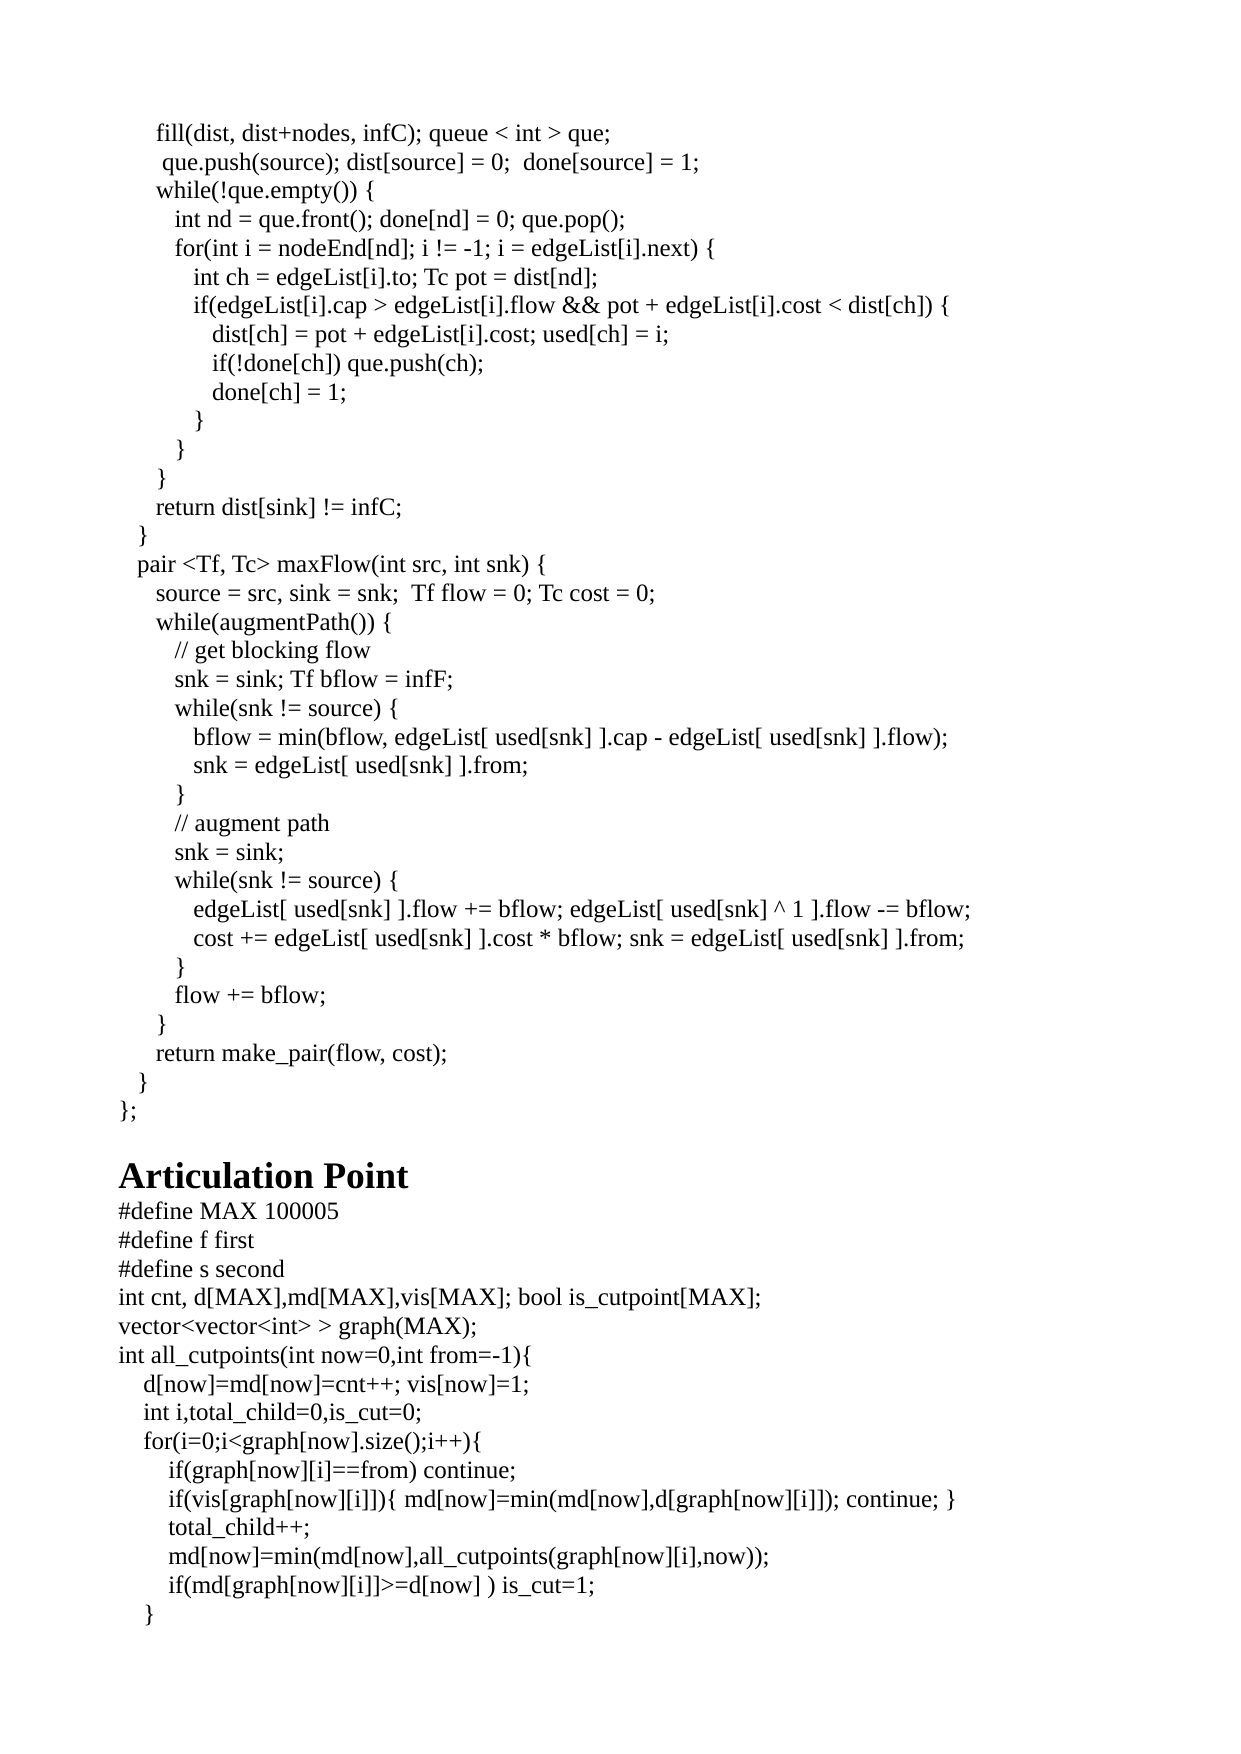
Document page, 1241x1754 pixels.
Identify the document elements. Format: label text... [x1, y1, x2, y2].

text vector<vector<int> > graph(MAX); [118, 1311, 1122, 1340]
text int nd = que.front(); done[nd] = 0; que.pop(); [118, 204, 1122, 233]
text if(!done[ch]) que.push(ch); [118, 348, 1122, 377]
text md[now]=min(md[now],all_cutpoints(graph[now][i],now)); [118, 1541, 1122, 1570]
text bflow = min(bflow, edgeList[ used[snk] ].cap - edgeList[ used[snk] ].flow); [118, 722, 1122, 751]
text int ch = edgeList[i].to; Tc pot = dist[nd]; [118, 262, 1122, 291]
text cost += edgeList[ used[snk] ].cost * bflow; snk = edgeList[ used[snk] ].from; [118, 923, 1122, 952]
text return dist[sink] != infC; [118, 492, 1122, 521]
text while(snk != source) { [118, 693, 1122, 722]
text snk = sink; Tf bflow = infF; [118, 664, 1122, 693]
text while(snk != source) { [118, 866, 1122, 894]
text } [118, 463, 1122, 492]
text que.push(source); dist[source] = 0; done[source] = 1; [118, 147, 1122, 176]
text snk = sink; [118, 837, 1122, 866]
text int i,total_child=0,is_cut=0; [118, 1397, 1122, 1426]
text #define MAX 100005 [118, 1196, 1122, 1225]
text total_child++; [118, 1512, 1122, 1541]
text done[ch] = 1; [118, 377, 1122, 406]
text source = src, sink = snk; Tf flow = 0; Tc cost = 0; [118, 578, 1122, 607]
text while(augmentPath()) { [118, 607, 1122, 636]
text pair <Tf, Tc> maxFlow(int src, int snk) { [118, 549, 1122, 578]
text } [118, 406, 1122, 434]
text int cnt, d[MAX],md[MAX],vis[MAX]; bool is_cutpoint[MAX]; [118, 1282, 1122, 1311]
text } [118, 1599, 1122, 1627]
text fill(dist, dist+nodes, infC); queue < int > que; [118, 118, 1122, 147]
text } [118, 434, 1122, 463]
text if(edgeList[i].cap > edgeList[i].flow && pot + edgeList[i].cost < dist[ch]) { [118, 291, 1122, 319]
text snk = edgeList[ used[snk] ].from; [118, 751, 1122, 779]
text if(vis[graph[now][i]]){ md[now]=min(md[now],d[graph[now][i]]); continue; } [118, 1484, 1122, 1512]
text d[now]=md[now]=cnt++; vis[now]=1; [118, 1369, 1122, 1397]
text Articulation Point [118, 1153, 1122, 1196]
text int all_cutpoints(int now=0,int from=-1){ [118, 1340, 1122, 1369]
text flow += bflow; [118, 981, 1122, 1009]
text #define f first [118, 1225, 1122, 1254]
text // get blocking flow [118, 636, 1122, 664]
text } [118, 779, 1122, 808]
text #define s second [118, 1254, 1122, 1282]
text for(int i = nodeEnd[nd]; i != -1; i = edgeList[i].next) { [118, 233, 1122, 262]
text if(md[graph[now][i]]>=d[now] ) is_cut=1; [118, 1570, 1122, 1599]
text } [118, 1009, 1122, 1038]
text while(!que.empty()) { [118, 176, 1122, 204]
text } [118, 521, 1122, 549]
text edgeList[ used[snk] ].flow += bflow; edgeList[ used[snk] ^ 1 ].flow -= bflow; [118, 894, 1122, 923]
text for(i=0;i<graph[now].size();i++){ [118, 1426, 1122, 1455]
text // augment path [118, 808, 1122, 837]
text return make_pair(flow, cost); [118, 1038, 1122, 1067]
text if(graph[now][i]==from) continue; [118, 1455, 1122, 1484]
text } [118, 1067, 1122, 1096]
text dist[ch] = pot + edgeList[i].cost; used[ch] = i; [118, 319, 1122, 348]
text }; [118, 1096, 1122, 1124]
text } [118, 952, 1122, 981]
